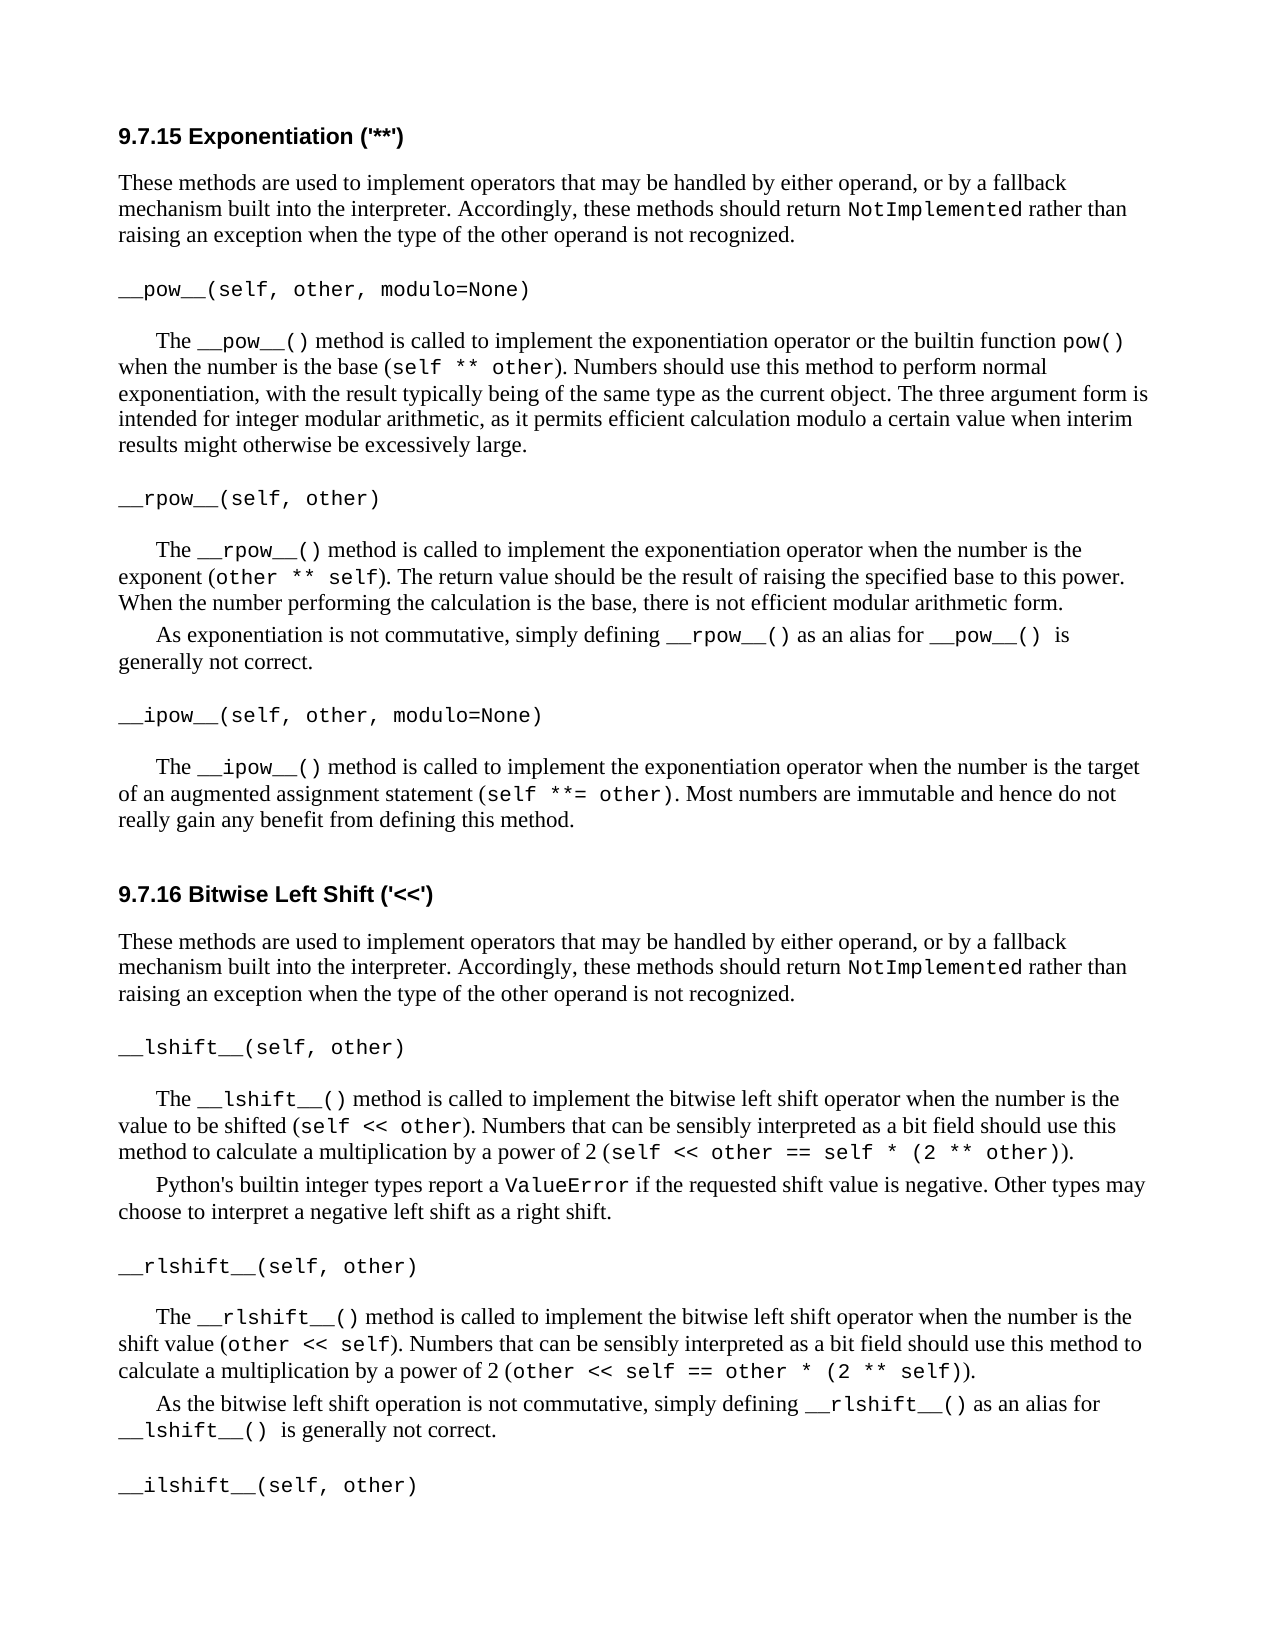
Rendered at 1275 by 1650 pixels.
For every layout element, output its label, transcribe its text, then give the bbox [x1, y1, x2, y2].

text These methods are used to implement operators that may be handled by either operand, or by a fallback mechanism built into the interpreter. Accordingly, these methods should return NotImplemented rather than raising an exception when the type of the other operand is not recognized. [118, 170, 1157, 248]
text __lshift__(self, other) [118, 1037, 1157, 1061]
text The __rlshift__() method is called to implement the bitwise left shift operator when the number is the shift value (other << self). Numbers that can be sensibly interpreted as a bit field should use this method to calculate a multiplication by a power of 2 (other << self == other * (2 ** self)). [118, 1304, 1157, 1384]
text The __lshift__() method is called to implement the bitwise left shift operator when the number is the value to be shifted (self << other). Numbers that can be sensibly interpreted as a bit field should use this method to calculate a multiplication by a power of 2 (self << other == self * (2 ** other)). [118, 1086, 1157, 1166]
text The __ipow__() method is called to implement the exponentiation operator when the number is the target of an augmented assignment statement (self **= other). Most numbers are immutable and hence do not really gain any benefit from defining this method. [118, 754, 1157, 833]
text As exponentiation is not commutative, simply defining __rpow__() as an alias for __pow__() is generally not correct. [118, 622, 1157, 674]
subtitle 9.7.15 Exponentiation ('**') [118, 118, 1157, 149]
text The __rpow__() method is called to implement the exponentiation operator when the number is the exponent (other ** self). The return value should be the result of raising the specified base to this power. When the number performing the calculation is the base, there is not efficient modular arithmetic form. [118, 537, 1157, 616]
text The __pow__() method is called to implement the exponentiation operator or the builtin function pow() when the number is the base (self ** other). Numbers should use this method to perform normal exponentiation, with the result typically being of the same type as the current object. The three argument form is intended for integer modular arithmetic, as it permits efficient calculation modulo a certain value when interim results might otherwise be excessively large. [118, 328, 1157, 457]
text __ilshift__(self, other) [118, 1475, 1157, 1499]
text __pow__(self, other, modulo=None) [118, 279, 1157, 303]
text __ipow__(self, other, modulo=None) [118, 705, 1157, 729]
text Python's builtin integer types report a ValueError if the requested shift value is negative. Other types may choose to interpret a negative left shift as a right shift. [118, 1172, 1157, 1224]
text __rlshift__(self, other) [118, 1256, 1157, 1279]
text These methods are used to implement operators that may be handled by either operand, or by a fallback mechanism built into the interpreter. Accordingly, these methods should return NotImplemented rather than raising an exception when the type of the other operand is not recognized. [118, 929, 1157, 1006]
subtitle 9.7.16 Bitwise Left Shift ('<<') [118, 877, 1157, 908]
text __rpow__(self, other) [118, 488, 1157, 512]
text As the bitwise left shift operation is not commutative, simply defining __rlshift__() as an alias for __lshift__() is generally not correct. [118, 1391, 1157, 1444]
